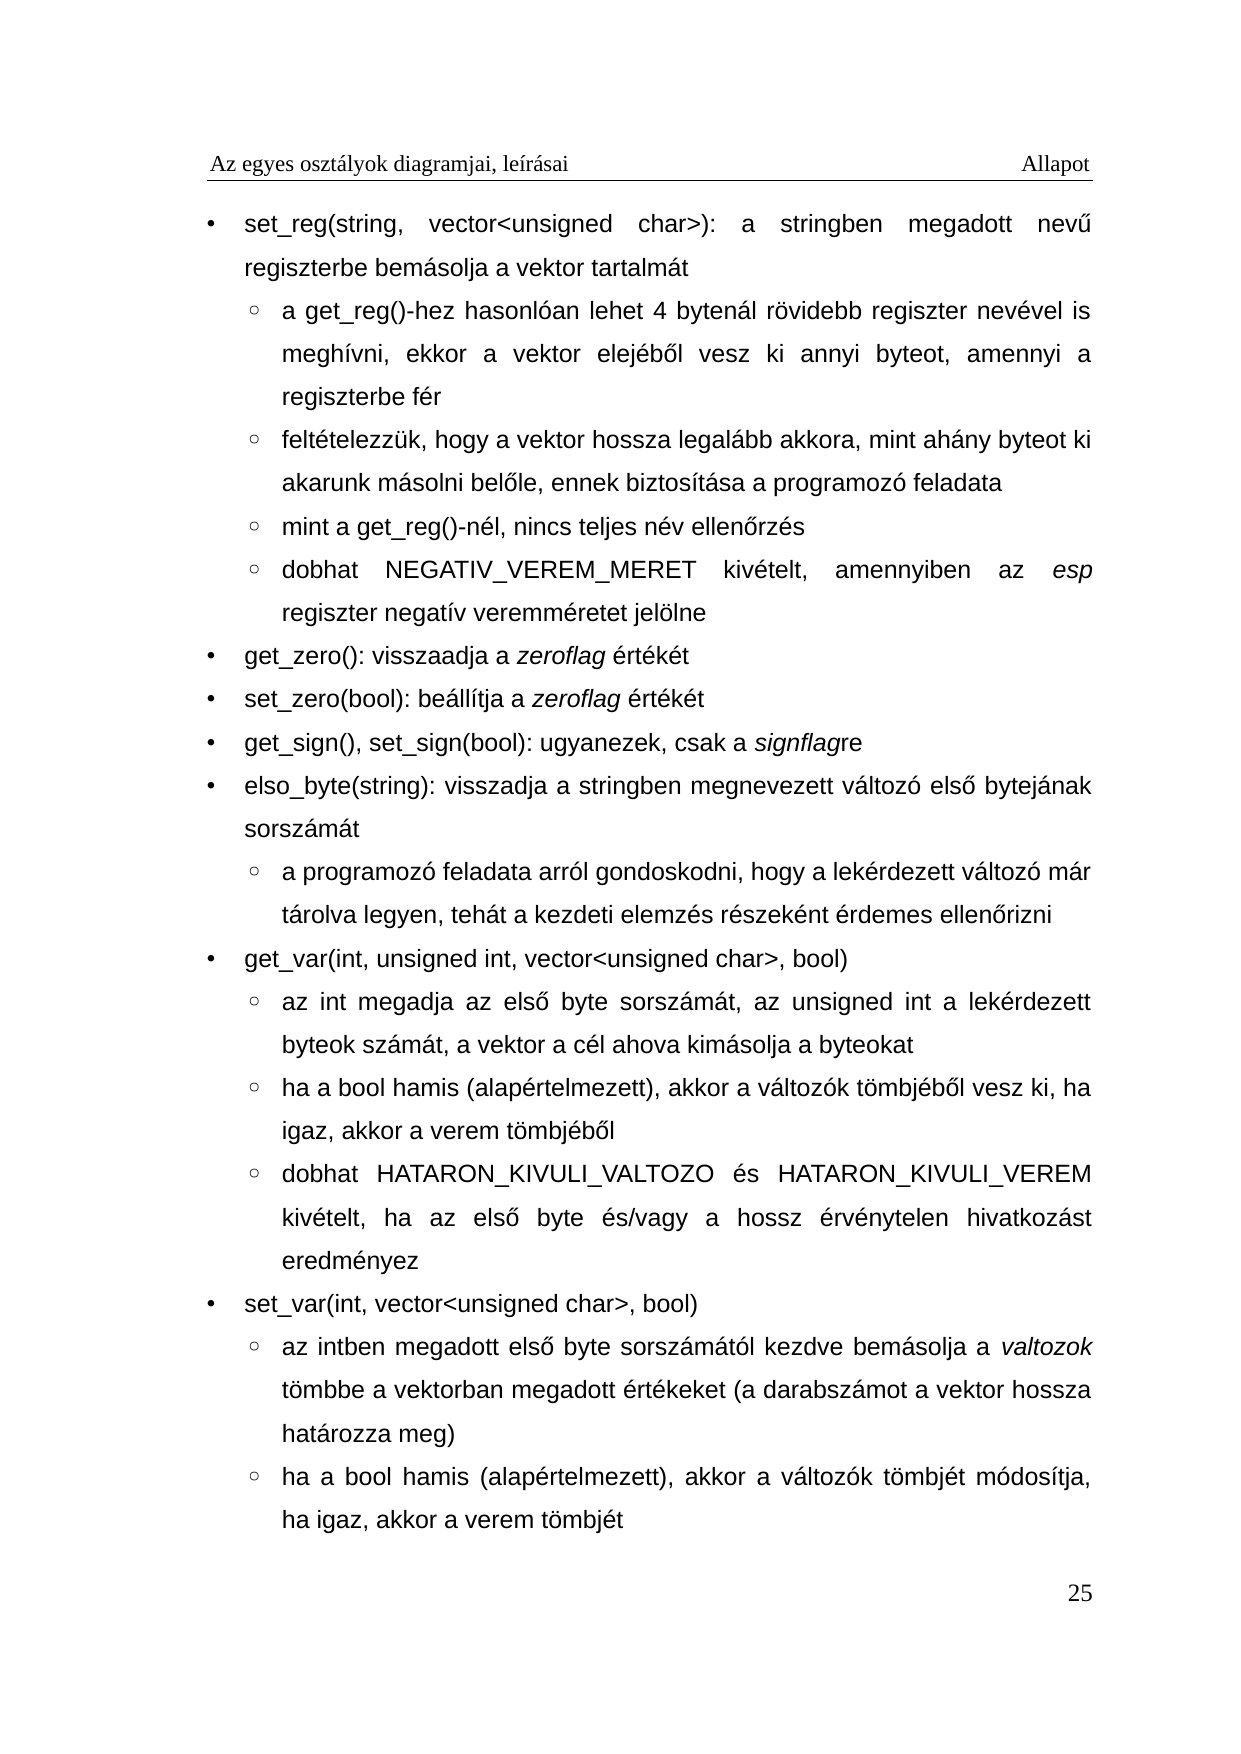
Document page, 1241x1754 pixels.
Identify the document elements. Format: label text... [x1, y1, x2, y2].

list get_zero(): visszaadja a zeroflag értékét [207, 641, 1093, 670]
list get_var(int, unsigned int, vector<unsigned char>, bool) [207, 943, 1093, 972]
list elso_byte(string): visszadja a stringben megnevezett változó első bytejának sorszámát [207, 771, 1093, 843]
list feltételezzük, hogy a vektor hossza legalább akkora, mint ahány byteot ki akarunk másolni belőle, ennek biztosítása a programozó feladata [244, 425, 1093, 497]
list ha a bool hamis (alapértelmezett), akkor a változók tömbjéből vesz ki, ha igaz, akkor a verem tömbjéből [244, 1073, 1093, 1145]
list dobhat NEGATIV_VEREM_MERET kivételt, amennyiben az esp regiszter negatív veremméretet jelölne [244, 555, 1093, 627]
list az intben megadott első byte sorszámától kezdve bemásolja a valtozok tömbbe a vektorban megadott értékeket (a darabszámot a vektor hossza határozza meg) [244, 1332, 1093, 1447]
list a get_reg()-hez hasonlóan lehet 4 bytenál rövidebb regiszter nevével is meghívni, ekkor a vektor elejéből vesz ki annyi byteot, amennyi a regiszterbe fér [244, 296, 1093, 411]
list az int megadja az első byte sorszámát, az unsigned int a lekérdezett byteok számát, a vektor a cél ahova kimásolja a byteokat [244, 987, 1093, 1059]
list set_reg(string, vector<unsigned char>): a stringben megadott nevű regiszterbe bemásolja a vektor tartalmát [207, 209, 1093, 281]
list a programozó feladata arról gondoskodni, hogy a lekérdezett változó már tárolva legyen, tehát a kezdeti elemzés részeként érdemes ellenőrizni [244, 857, 1093, 929]
list dobhat HATARON_KIVULI_VALTOZO és HATARON_KIVULI_VEREM kivételt, ha az első byte és/vagy a hossz érvénytelen hivatkozást eredményez [244, 1159, 1093, 1274]
list ha a bool hamis (alapértelmezett), akkor a változók tömbjét módosítja, ha igaz, akkor a verem tömbjét [244, 1462, 1093, 1534]
list set_var(int, vector<unsigned char>, bool) [207, 1289, 1093, 1318]
list get_sign(), set_sign(bool): ugyanezek, csak a signflagre [207, 728, 1093, 756]
list mint a get_reg()-nél, nincs teljes név ellenőrzés [244, 512, 1093, 540]
list set_zero(bool): beállítja a zeroflag értékét [207, 684, 1093, 713]
